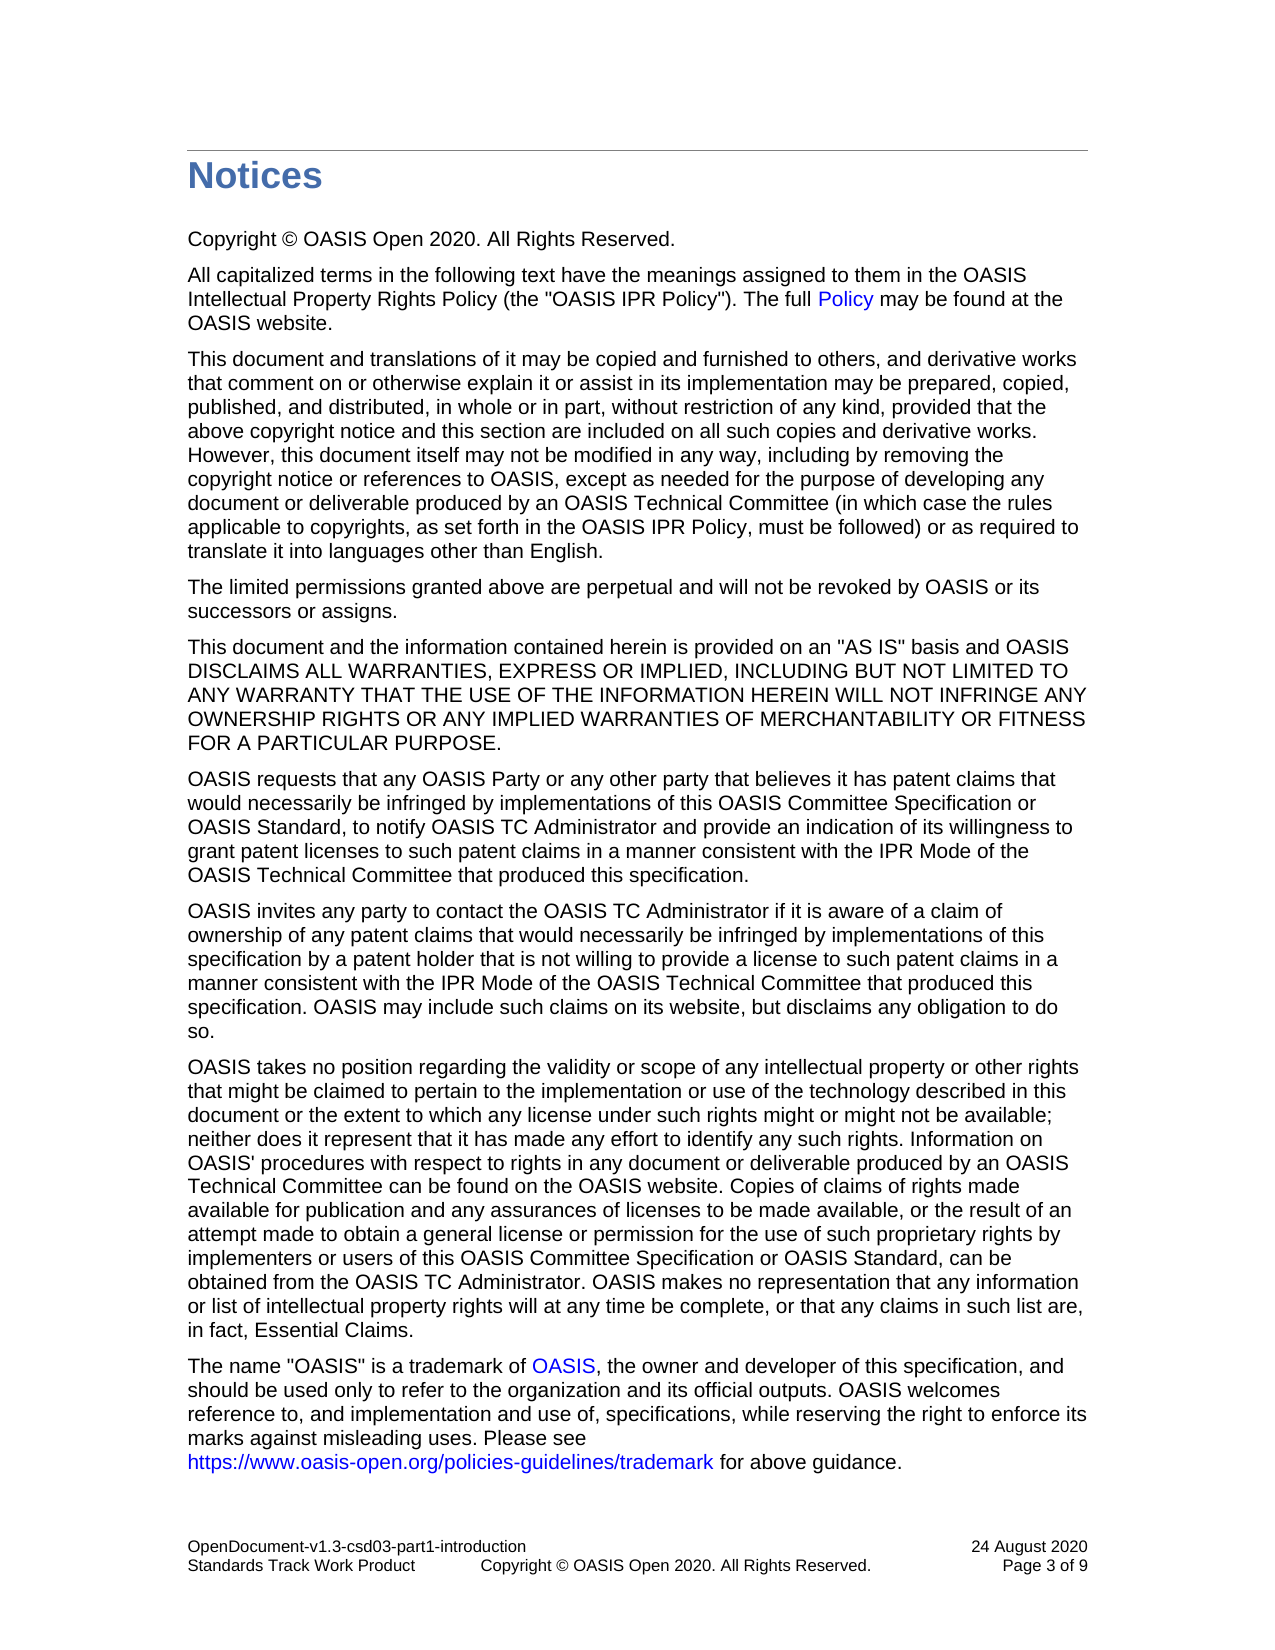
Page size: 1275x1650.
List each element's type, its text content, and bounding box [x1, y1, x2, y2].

text OASIS takes no position regarding the validity or scope of any intellectual property or other rights that might be claimed to pertain to the implementation or use of the technology described in this document or the extent to which any license under such rights might or might not be available; neither does it represent that it has made any effort to identify any such rights. Information on OASIS' procedures with respect to rights in any document or deliverable produced by an OASIS Technical Committee can be found on the OASIS website. Copies of claims of rights made available for publication and any assurances of licenses to be made available, or the result of an attempt made to obtain a general license or permission for the use of such proprietary rights by implementers or users of this OASIS Committee Specification or OASIS Standard, can be obtained from the OASIS TC Administrator. OASIS makes no representation that any information or list of intellectual property rights will at any time be complete, or that any claims in such list are, in fact, Essential Claims. [187, 1054, 1088, 1342]
text All capitalized terms in the following text have the meanings assigned to them in the OASIS Intellectual Property Rights Policy (the "OASIS IPR Policy"). The full Policy may be found at the OASIS website. [187, 263, 1088, 335]
text The name "OASIS" is a trademark of OASIS, the owner and developer of this specification, and should be used only to refer to the organization and its official outputs. OASIS welcomes reference to, and implementation and use of, specifications, while reserving the right to enforce its marks against misleading uses. Please see https://www.oasis-open.org/policies-guidelines/trademark for above guidance. [187, 1354, 1088, 1474]
text OASIS requests that any OASIS Party or any other party that believes it has patent claims that would necessarily be infringed by implementations of this OASIS Committee Specification or OASIS Standard, to notify OASIS TC Administrator and provide an indication of its willingness to grant patent licenses to such patent claims in a manner consistent with the IPR Mode of the OASIS Technical Committee that produced this specification. [187, 767, 1088, 887]
text Copyright © OASIS Open 2020. All Rights Reserved. [187, 227, 1088, 251]
text OASIS invites any party to contact the OASIS TC Administrator if it is aware of a claim of ownership of any patent claims that would necessarily be infringed by implementations of this specification by a patent holder that is not willing to provide a license to such patent claims in a manner consistent with the IPR Mode of the OASIS Technical Committee that produced this specification. OASIS may include such claims on its website, but disclaims any obligation to do so. [187, 899, 1088, 1042]
text Notices [187, 151, 1088, 196]
text The limited permissions granted above are perpetual and will not be revoked by OASIS or its successors or assigns. [187, 575, 1088, 623]
text This document and the information contained herein is provided on an "AS IS" basis and OASIS DISCLAIMS ALL WARRANTIES, EXPRESS OR IMPLIED, INCLUDING BUT NOT LIMITED TO ANY WARRANTY THAT THE USE OF THE INFORMATION HEREIN WILL NOT INFRINGE ANY OWNERSHIP RIGHTS OR ANY IMPLIED WARRANTIES OF MERCHANTABILITY OR FITNESS FOR A PARTICULAR PURPOSE. [187, 635, 1088, 755]
text This document and translations of it may be copied and furnished to others, and derivative works that comment on or otherwise explain it or assist in its implementation may be prepared, copied, published, and distributed, in whole or in part, without restriction of any kind, provided that the above copyright notice and this section are included on all such copies and derivative works. However, this document itself may not be modified in any way, including by removing the copyright notice or references to OASIS, except as needed for the purpose of developing any document or deliverable produced by an OASIS Technical Committee (in which case the rules applicable to copyrights, as set forth in the OASIS IPR Policy, must be followed) or as required to translate it into languages other than English. [187, 347, 1088, 563]
